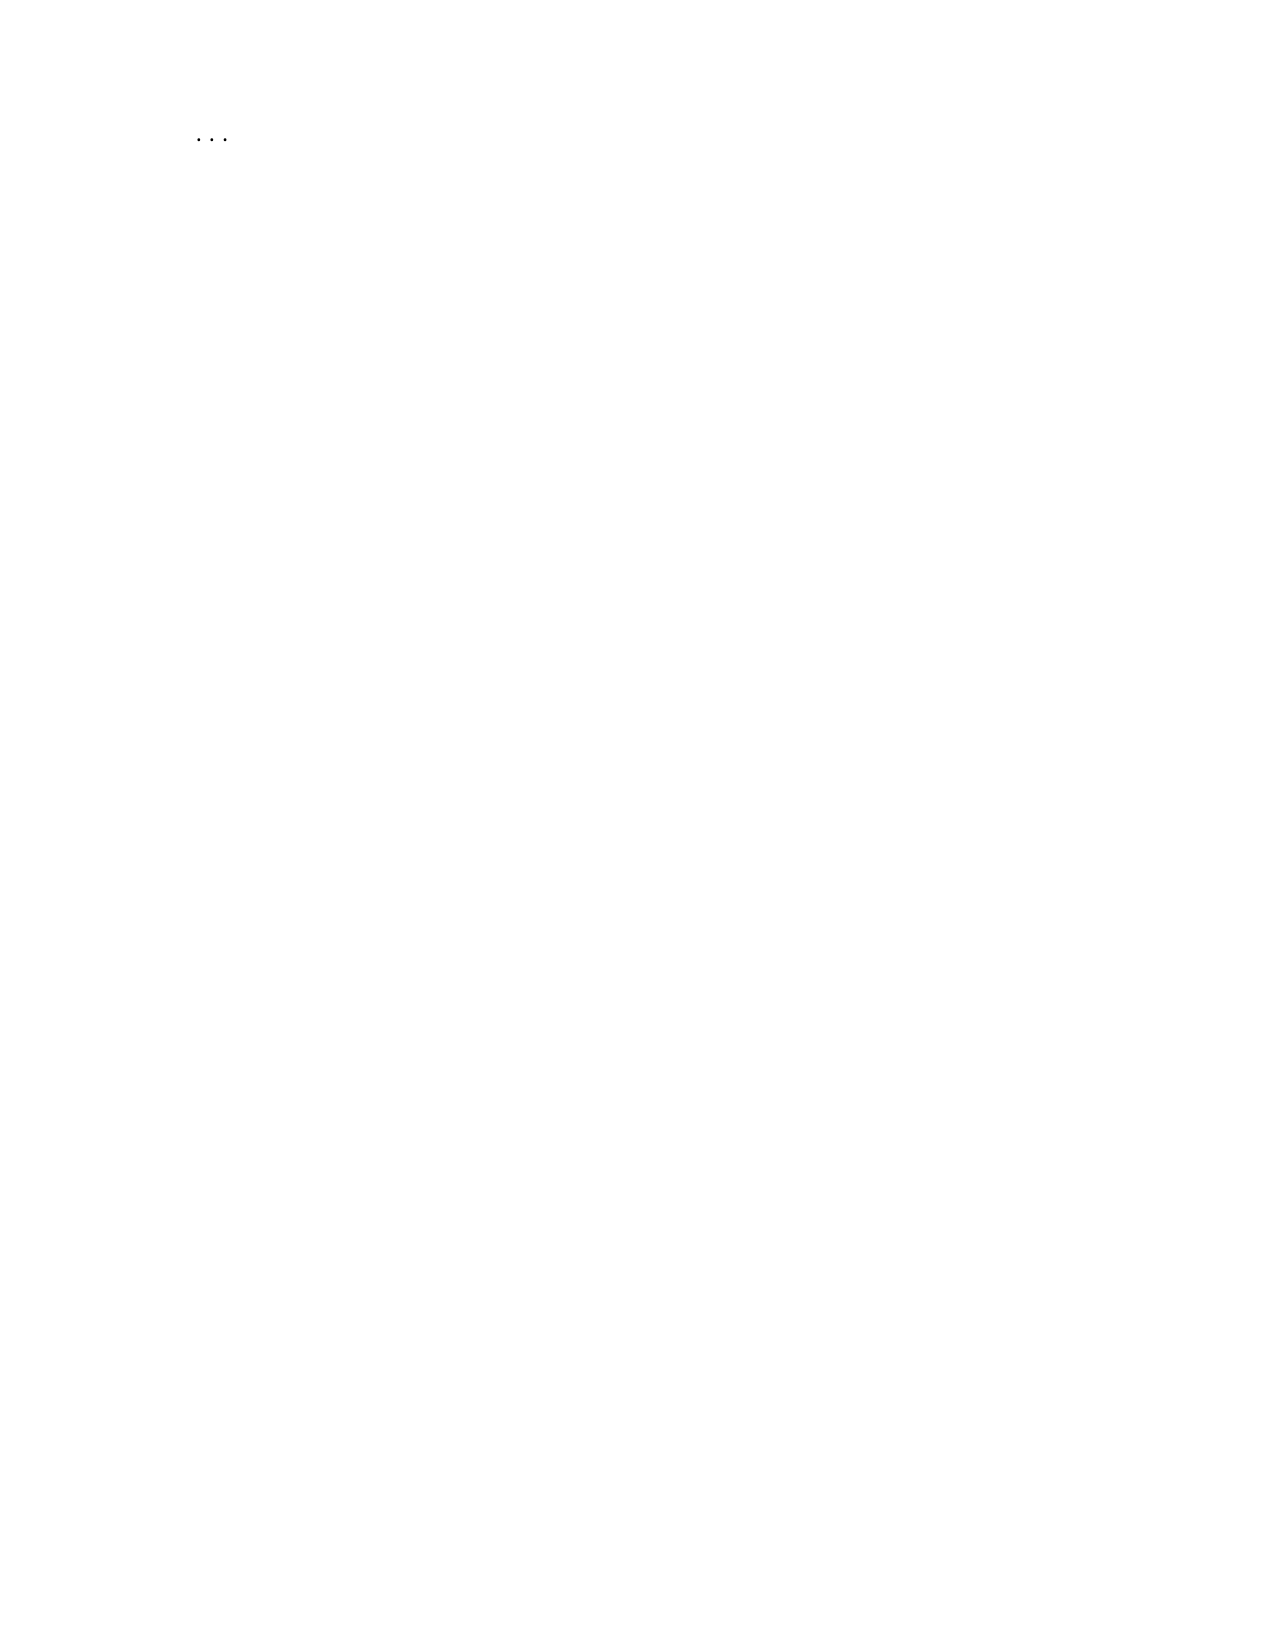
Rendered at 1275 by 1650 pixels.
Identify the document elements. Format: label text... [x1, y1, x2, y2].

text ... [118, 118, 1157, 148]
